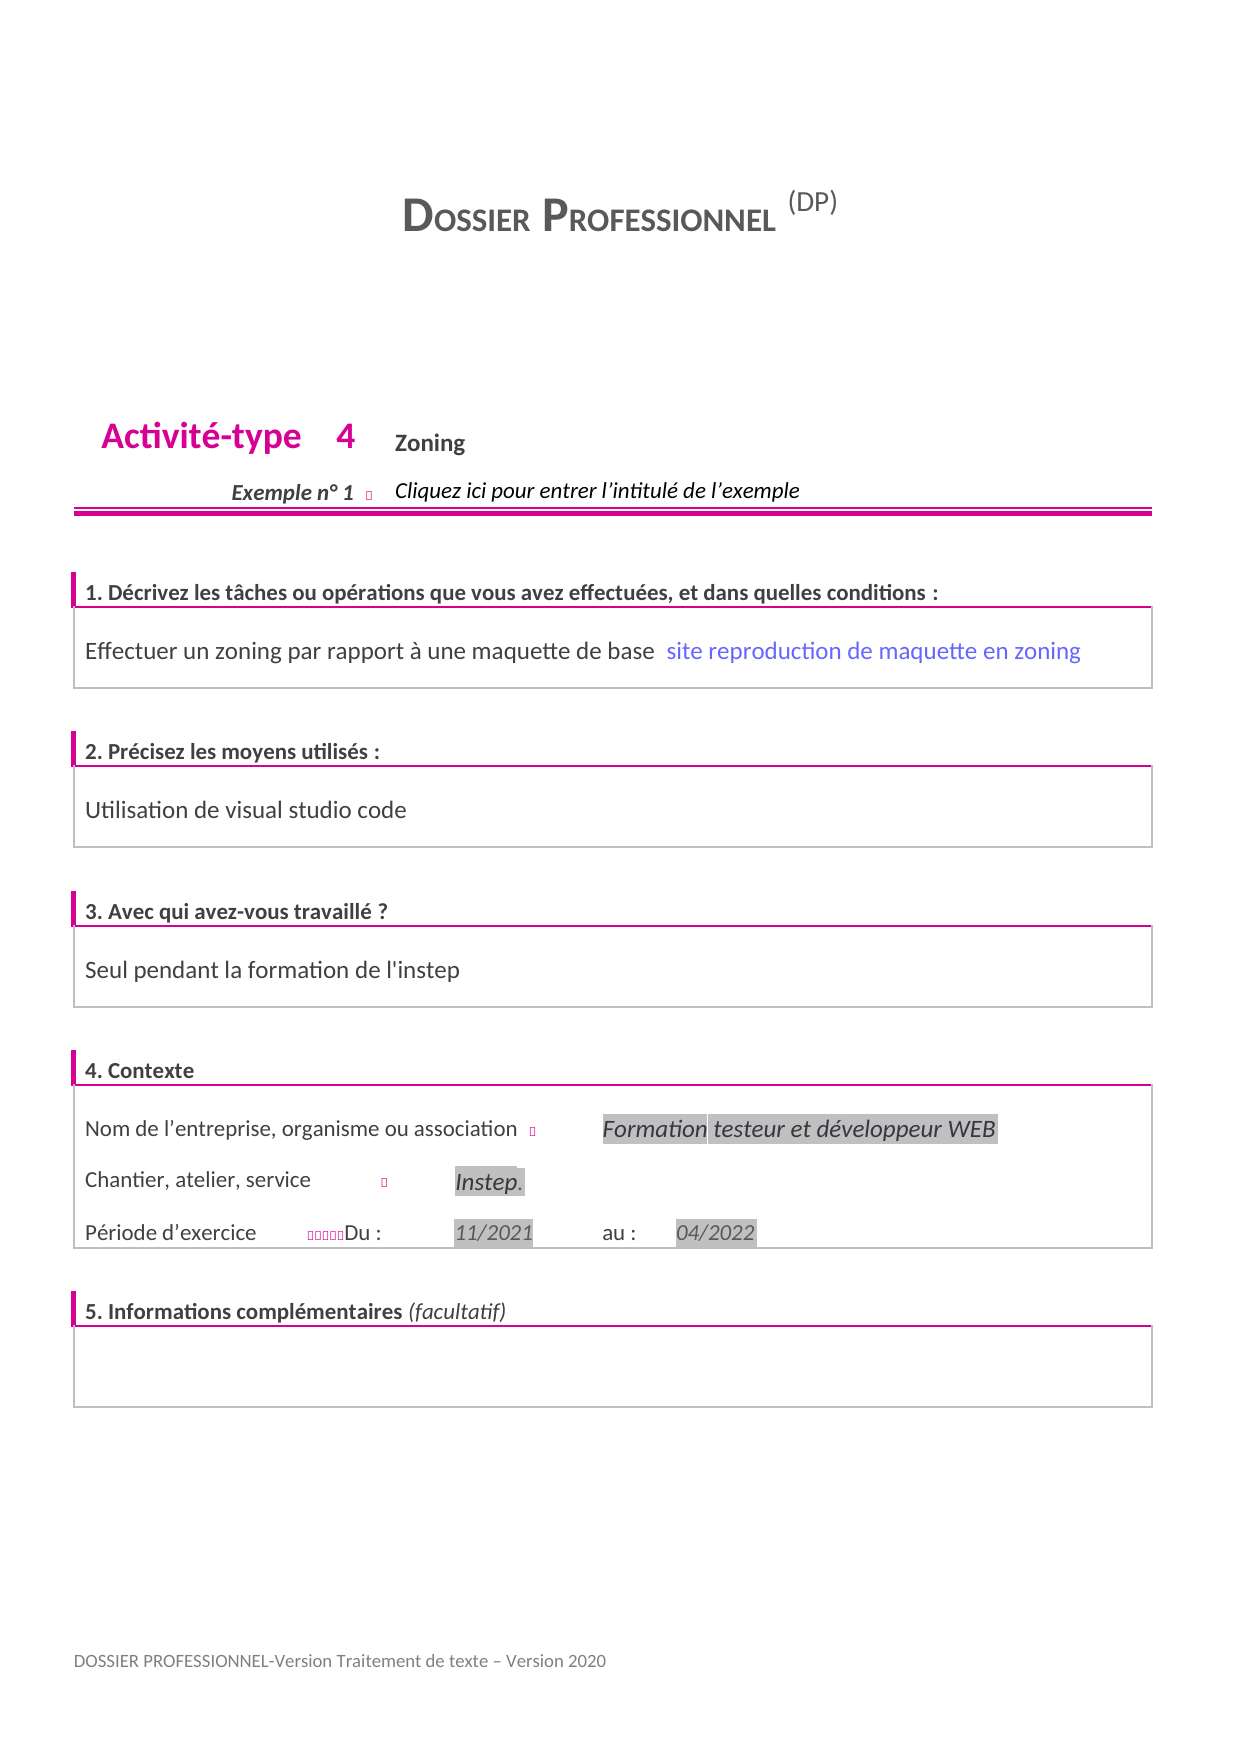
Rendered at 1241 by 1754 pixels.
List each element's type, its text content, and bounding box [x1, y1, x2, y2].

table_cell 1. Décrivez les tâches ou opérations que vous avez effectuées, et dans quelles conditions : [76, 572, 1152, 606]
table_cell 4. Contexte [76, 1050, 1152, 1084]
table_cell [74, 1249, 1152, 1270]
table_cell Effectuer un zoning par rapport à une maquette de base site reproduction de maquette en zoning [75, 629, 1151, 665]
table_cell [74, 870, 1152, 891]
table_cell Nom de l’entreprise, organisme ou association  [75, 1108, 578, 1147]
table_cell [74, 516, 1152, 550]
table_cell [75, 767, 1151, 788]
table_cell [74, 550, 1152, 572]
table_header Activité-type [74, 406, 325, 458]
table_cell Période d’exercice Du : 11/2021 au : 04/2022 [75, 1200, 1151, 1247]
table_cell Exemple n° 1  [74, 458, 384, 507]
table_header 4 [325, 406, 384, 458]
table_cell [74, 710, 1152, 731]
table_cell [74, 689, 1152, 710]
table_cell Chantier, atelier, service  [75, 1147, 444, 1200]
table_cell [74, 1270, 1152, 1291]
table_cell [75, 985, 1151, 1006]
table_cell [75, 1349, 1151, 1385]
table_cell [74, 1008, 1152, 1029]
table_cell Formation testeur et développeur WEB [578, 1108, 1151, 1147]
table_cell [75, 665, 1151, 687]
table_cell [75, 608, 1151, 629]
table_cell [74, 848, 1152, 869]
table_cell [75, 825, 1151, 846]
table_cell Cliquez ici pour entrer l’intitulé de l’exemple [384, 458, 1152, 507]
table_cell [75, 1327, 1151, 1348]
table_cell 2. Précisez les moyens utilisés : [76, 731, 1152, 765]
table_cell Instep. [444, 1147, 1151, 1200]
table_cell [75, 927, 1151, 948]
table_cell Seul pendant la formation de l'instep [75, 948, 1151, 984]
table_cell [75, 1086, 578, 1108]
table_cell [578, 1086, 1151, 1108]
table_cell 3. Avec qui avez-vous travaillé ? [76, 891, 1152, 925]
table_cell [74, 1029, 1152, 1050]
table_cell [75, 1385, 1151, 1406]
table_cell Utilisation de visual studio code [75, 789, 1151, 825]
table_cell 5. Informations complémentaires (facultatif) [76, 1291, 1152, 1325]
table_header Zoning [384, 406, 1152, 458]
